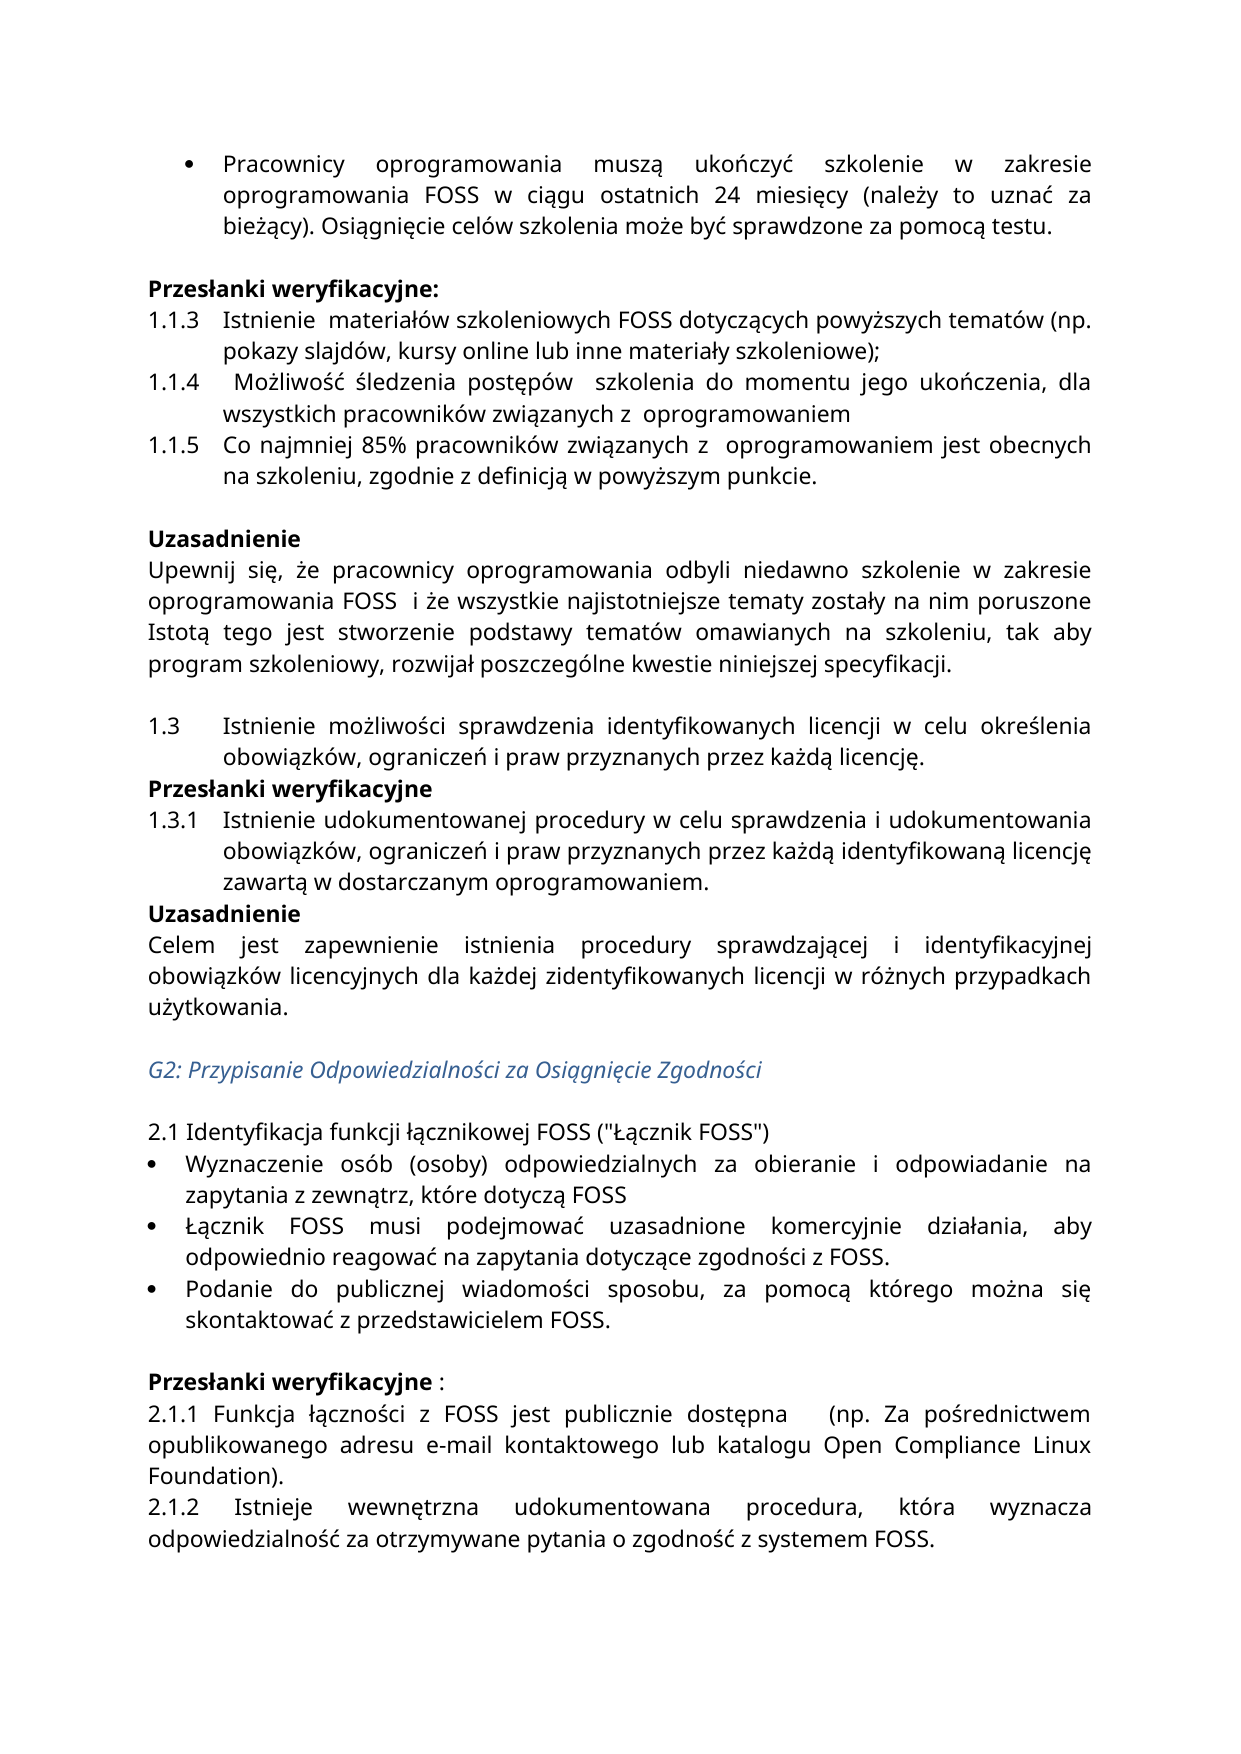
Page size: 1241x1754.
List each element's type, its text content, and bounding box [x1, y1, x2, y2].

text 2.1 Identyfikacja funkcji łącznikowej FOSS ("Łącznik FOSS") [148, 1116, 1093, 1148]
text Przesłanki weryfikacyjne [148, 773, 1093, 804]
list Pracownicy oprogramowania muszą ukończyć szkolenie w zakresie oprogramowania FOSS w ciągu ostatnich 24 miesięcy (należy to uznać za bieżący). Osiągnięcie celów szkolenia może być sprawdzone za pomocą testu. [185, 148, 1093, 241]
text Przesłanki weryfikacyjne : [148, 1366, 1093, 1398]
text 2.1.2 Istnieje wewnętrzna udokumentowana procedura, która wyznacza odpowiedzialność za otrzymywane pytania o zgodność z systemem FOSS. [148, 1491, 1093, 1554]
list Istnienie udokumentowanej procedury w celu sprawdzenia i udokumentowania obowiązków, ograniczeń i praw przyznanych przez każdą identyfikowaną licencję zawartą w dostarczanym oprogramowaniem. [148, 804, 1093, 898]
list Podanie do publicznej wiadomości sposobu, za pomocą którego można się skontaktować z przedstawicielem FOSS. [148, 1273, 1093, 1335]
text Przesłanki weryfikacyjne: [148, 273, 1093, 304]
list Wyznaczenie osób (osoby) odpowiedzialnych za obieranie i odpowiadanie na zapytania z zewnątrz, które dotyczą FOSS [148, 1148, 1093, 1210]
list Istnienie możliwości sprawdzenia identyfikowanych licencji w celu określenia obowiązków, ograniczeń i praw przyznanych przez każdą licencję. [148, 710, 1093, 773]
text Upewnij się, że pracownicy oprogramowania odbyli niedawno szkolenie w zakresie oprogramowania FOSS i że wszystkie najistotniejsze tematy zostały na nim poruszone Istotą tego jest stworzenie podstawy tematów omawianych na szkoleniu, tak aby program szkoleniowy, rozwijał poszczególne kwestie niniejszej specyfikacji. [148, 554, 1093, 679]
text Uzasadnienie [148, 523, 1093, 554]
text Celem jest zapewnienie istnienia procedury sprawdzającej i identyfikacyjnej obowiązków licencyjnych dla każdej zidentyfikowanych licencji w różnych przypadkach użytkowania. [148, 929, 1093, 1023]
text 2.1.1 Funkcja łączności z FOSS jest publicznie dostępna (np. Za pośrednictwem opublikowanego adresu e-mail kontaktowego lub katalogu Open Compliance Linux Foundation). [148, 1398, 1093, 1491]
list Łącznik FOSS musi podejmować uzasadnione komercyjnie działania, aby odpowiednio reagować na zapytania dotyczące zgodności z FOSS. [148, 1210, 1093, 1273]
text G2: Przypisanie Odpowiedzialności za Osiągnięcie Zgodności [148, 1054, 1093, 1085]
text Uzasadnienie [148, 898, 1093, 929]
list Możliwość śledzenia postępów szkolenia do momentu jego ukończenia, dla wszystkich pracowników związanych z oprogramowaniem [148, 366, 1093, 429]
list Istnienie materiałów szkoleniowych FOSS dotyczących powyższych tematów (np. pokazy slajdów, kursy online lub inne materiały szkoleniowe); [148, 304, 1093, 366]
list Co najmniej 85% pracowników związanych z oprogramowaniem jest obecnych na szkoleniu, zgodnie z definicją w powyższym punkcie. [148, 429, 1093, 491]
